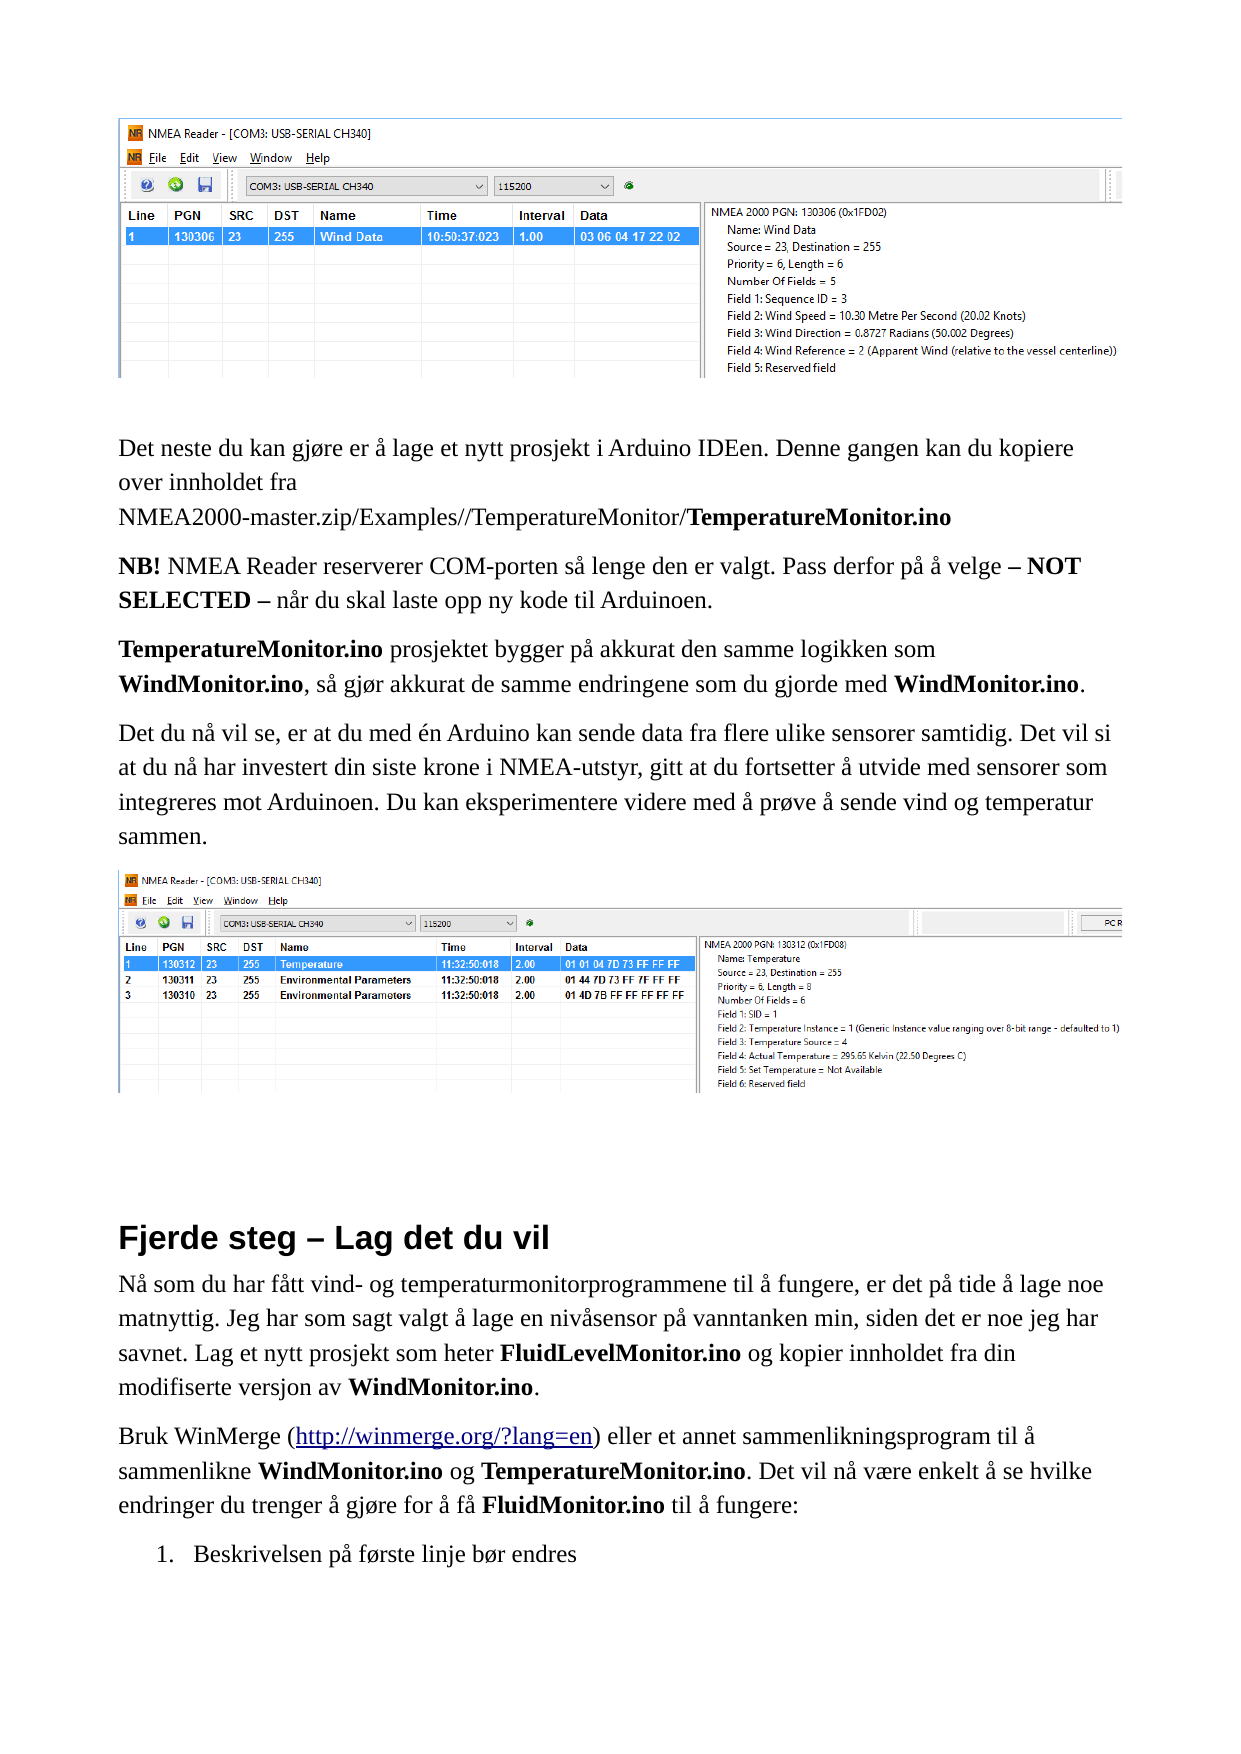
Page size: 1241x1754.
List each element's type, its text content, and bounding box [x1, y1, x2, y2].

text TemperatureMonitor.ino prosjektet bygger på akkurat den samme logikken som WindMonitor.ino, så gjør akkurat de samme endringene som du gjorde med WindMonitor.ino. [118, 634, 1122, 697]
text NB! NMEA Reader reserverer COM-porten så lenge den er valgt. Pass derfor på å velge – NOT SELECTED – når du skal laste opp ny kode til Arduinoen. [118, 551, 1122, 614]
text Bruk WinMerge (http://winmerge.org/?lang=en) eller et annet sammenlikningsprogram til å sammenlikne WindMonitor.ino og TemperatureMonitor.ino. Det vil nå være enkelt å se hvilke endringer du trenger å gjøre for å få FluidMonitor.ino til å fungere: [118, 1421, 1122, 1519]
subtitle Fjerde steg – Lag det du vil [118, 1218, 1122, 1256]
text Det du nå vil se, er at du med én Arduino kan sende data fra flere ulike sensorer samtidig. Det vil si at du nå har investert din siste krone i NMEA-utstyr, gitt at du fortsetter å utvide med sensorer som integreres mot Arduinoen. Du kan eksperimentere videre med å prøve å sende vind og temperatur sammen. [118, 718, 1122, 850]
picture [118, 870, 1123, 1093]
list Beskrivelsen på første linje bør endres [156, 1539, 1122, 1568]
text Det neste du kan gjøre er å lage et nytt prosjekt i Arduino IDEen. Denne gangen kan du kopiere over innholdet fra NMEA2000-master.zip/Examples//TemperatureMonitor/TemperatureMonitor.ino [118, 433, 1122, 530]
text Nå som du har fått vind- og temperaturmonitorprogrammene til å fungere, er det på tide å lage noe matnyttig. Jeg har som sagt valgt å lage en nivåsensor på vanntanken min, siden det er noe jeg har savnet. Lag et nytt prosjekt som heter FluidLevelMonitor.ino og kopier innholdet fra din modifiserte versjon av WindMonitor.ino. [118, 1269, 1122, 1401]
picture [118, 118, 1123, 378]
